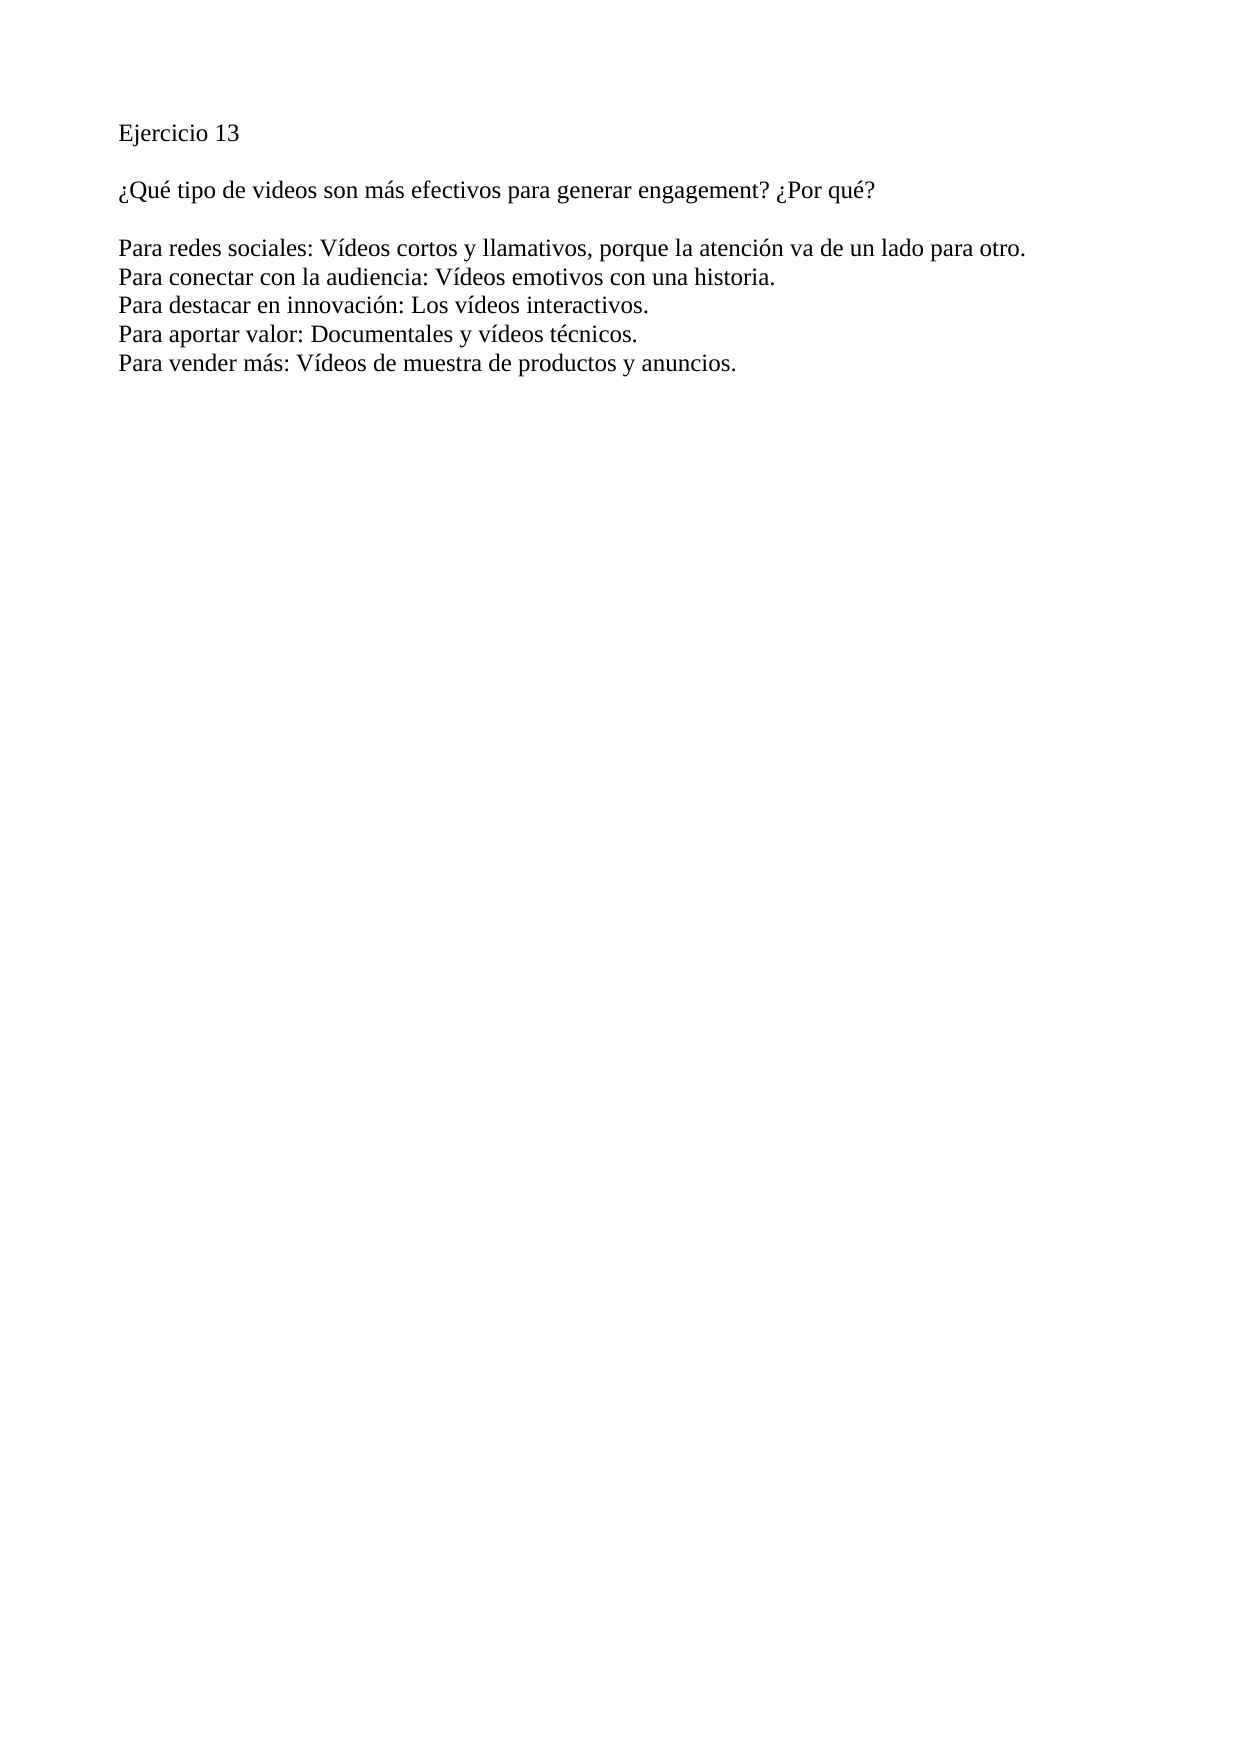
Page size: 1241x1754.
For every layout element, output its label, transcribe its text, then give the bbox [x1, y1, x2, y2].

text Para redes sociales: Vídeos cortos y llamativos, porque la atención va de un lado para otro. [118, 233, 1122, 262]
text ¿Qué tipo de videos son más efectivos para generar engagement? ¿Por qué? [118, 176, 1122, 204]
text Ejercicio 13 [118, 118, 1122, 147]
text Para conectar con la audiencia: Vídeos emotivos con una historia. [118, 262, 1122, 291]
text Para destacar en innovación: Los vídeos interactivos. [118, 291, 1122, 319]
text Para vender más: Vídeos de muestra de productos y anuncios. [118, 348, 1122, 377]
text Para aportar valor: Documentales y vídeos técnicos. [118, 319, 1122, 348]
